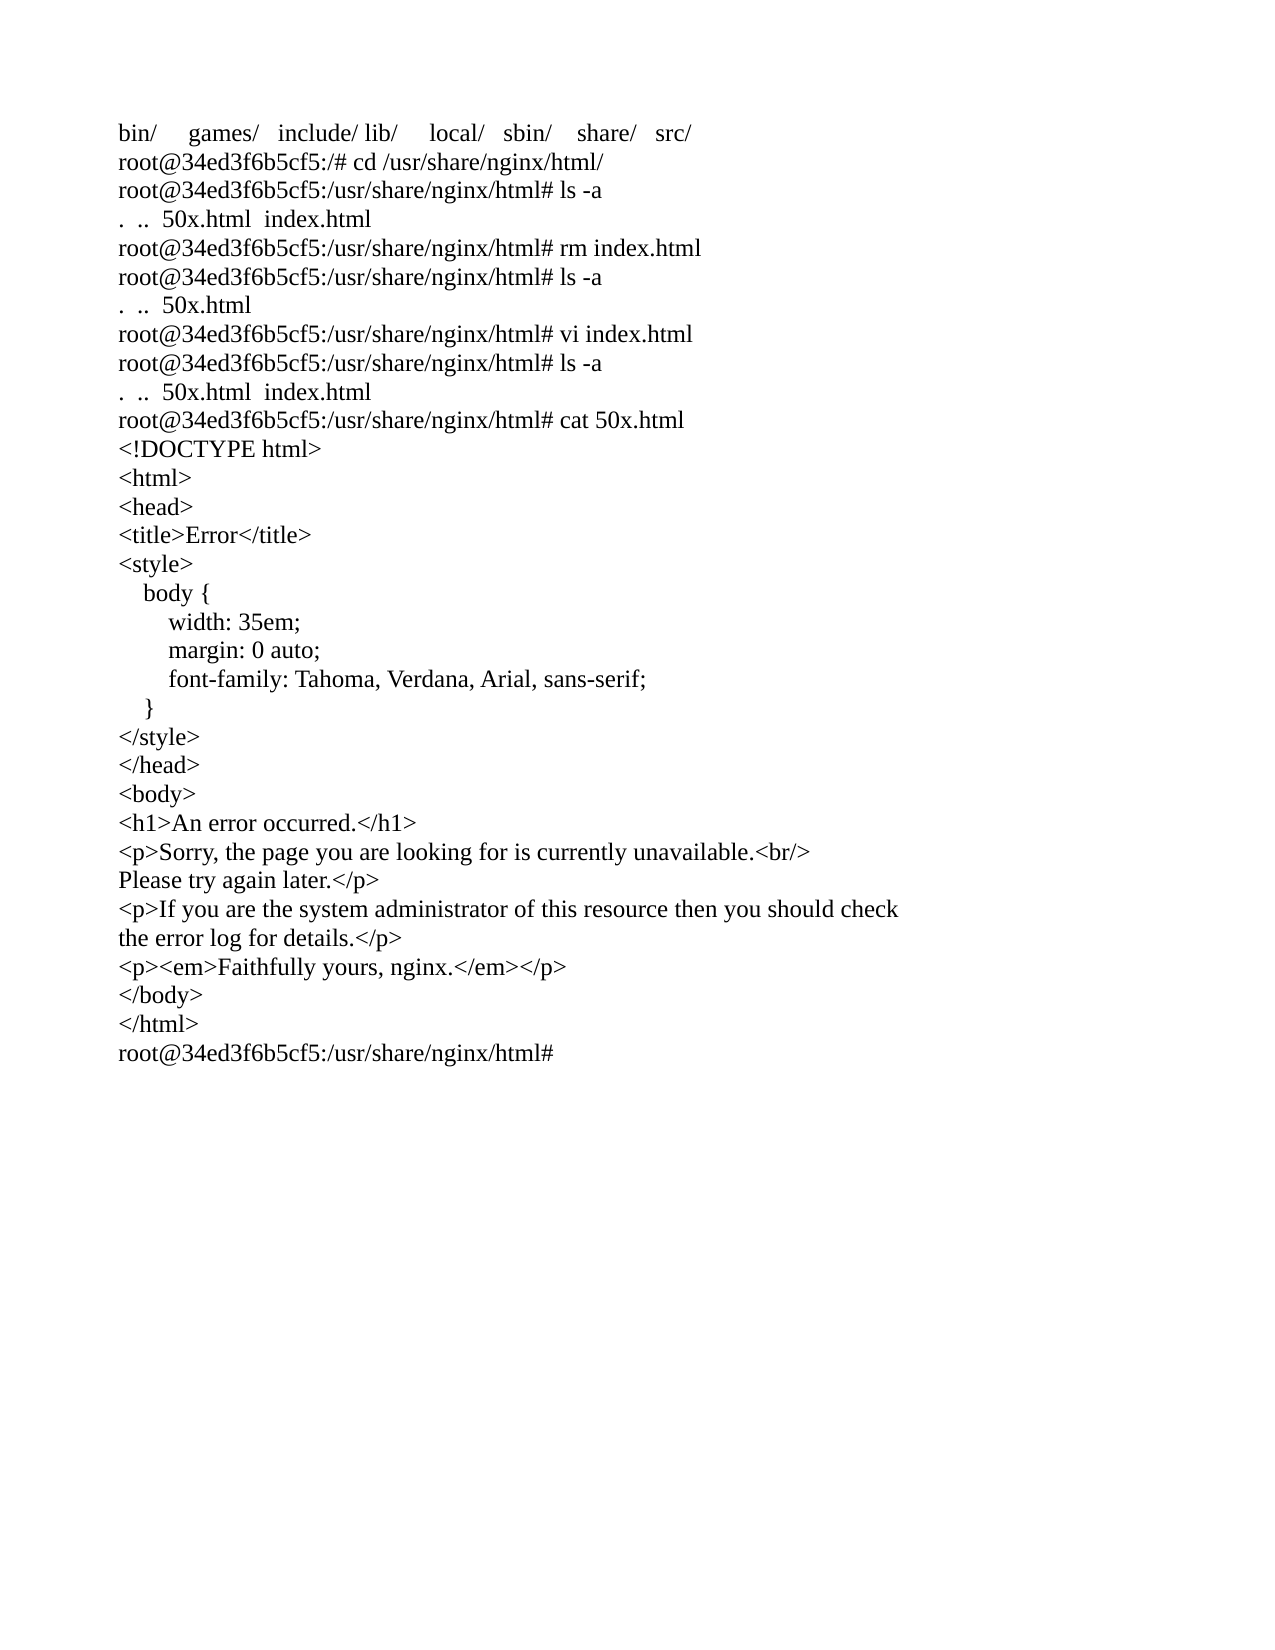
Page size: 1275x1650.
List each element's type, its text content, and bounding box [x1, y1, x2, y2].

text </body> [118, 981, 1157, 1009]
text root@34ed3f6b5cf5:/usr/share/nginx/html# ls -a [118, 262, 1157, 291]
text root@34ed3f6b5cf5:/usr/share/nginx/html# cat 50x.html [118, 406, 1157, 434]
text root@34ed3f6b5cf5:/usr/share/nginx/html# ls -a [118, 348, 1157, 377]
text <title>Error</title> [118, 521, 1157, 549]
text the error log for details.</p> [118, 923, 1157, 952]
text <p>Sorry, the page you are looking for is currently unavailable.<br/> [118, 837, 1157, 866]
text font-family: Tahoma, Verdana, Arial, sans-serif; [118, 664, 1157, 693]
text root@34ed3f6b5cf5:/usr/share/nginx/html# ls -a [118, 176, 1157, 204]
text <p>If you are the system administrator of this resource then you should check [118, 894, 1157, 923]
text root@34ed3f6b5cf5:/usr/share/nginx/html# [118, 1038, 1157, 1067]
text bin/ games/ include/ lib/ local/ sbin/ share/ src/ [118, 118, 1157, 147]
text . .. 50x.html index.html [118, 204, 1157, 233]
text body { [118, 578, 1157, 607]
text root@34ed3f6b5cf5:/# cd /usr/share/nginx/html/ [118, 147, 1157, 176]
text </html> [118, 1009, 1157, 1038]
text <p><em>Faithfully yours, nginx.</em></p> [118, 952, 1157, 981]
text } [118, 693, 1157, 722]
text root@34ed3f6b5cf5:/usr/share/nginx/html# vi index.html [118, 319, 1157, 348]
text margin: 0 auto; [118, 636, 1157, 664]
text . .. 50x.html [118, 291, 1157, 319]
text </head> [118, 751, 1157, 779]
text Please try again later.</p> [118, 866, 1157, 894]
text . .. 50x.html index.html [118, 377, 1157, 406]
text <body> [118, 779, 1157, 808]
text width: 35em; [118, 607, 1157, 636]
text </style> [118, 722, 1157, 751]
text <h1>An error occurred.</h1> [118, 808, 1157, 837]
text <!DOCTYPE html> [118, 434, 1157, 463]
text <html> [118, 463, 1157, 492]
text <head> [118, 492, 1157, 521]
text <style> [118, 549, 1157, 578]
text root@34ed3f6b5cf5:/usr/share/nginx/html# rm index.html [118, 233, 1157, 262]
